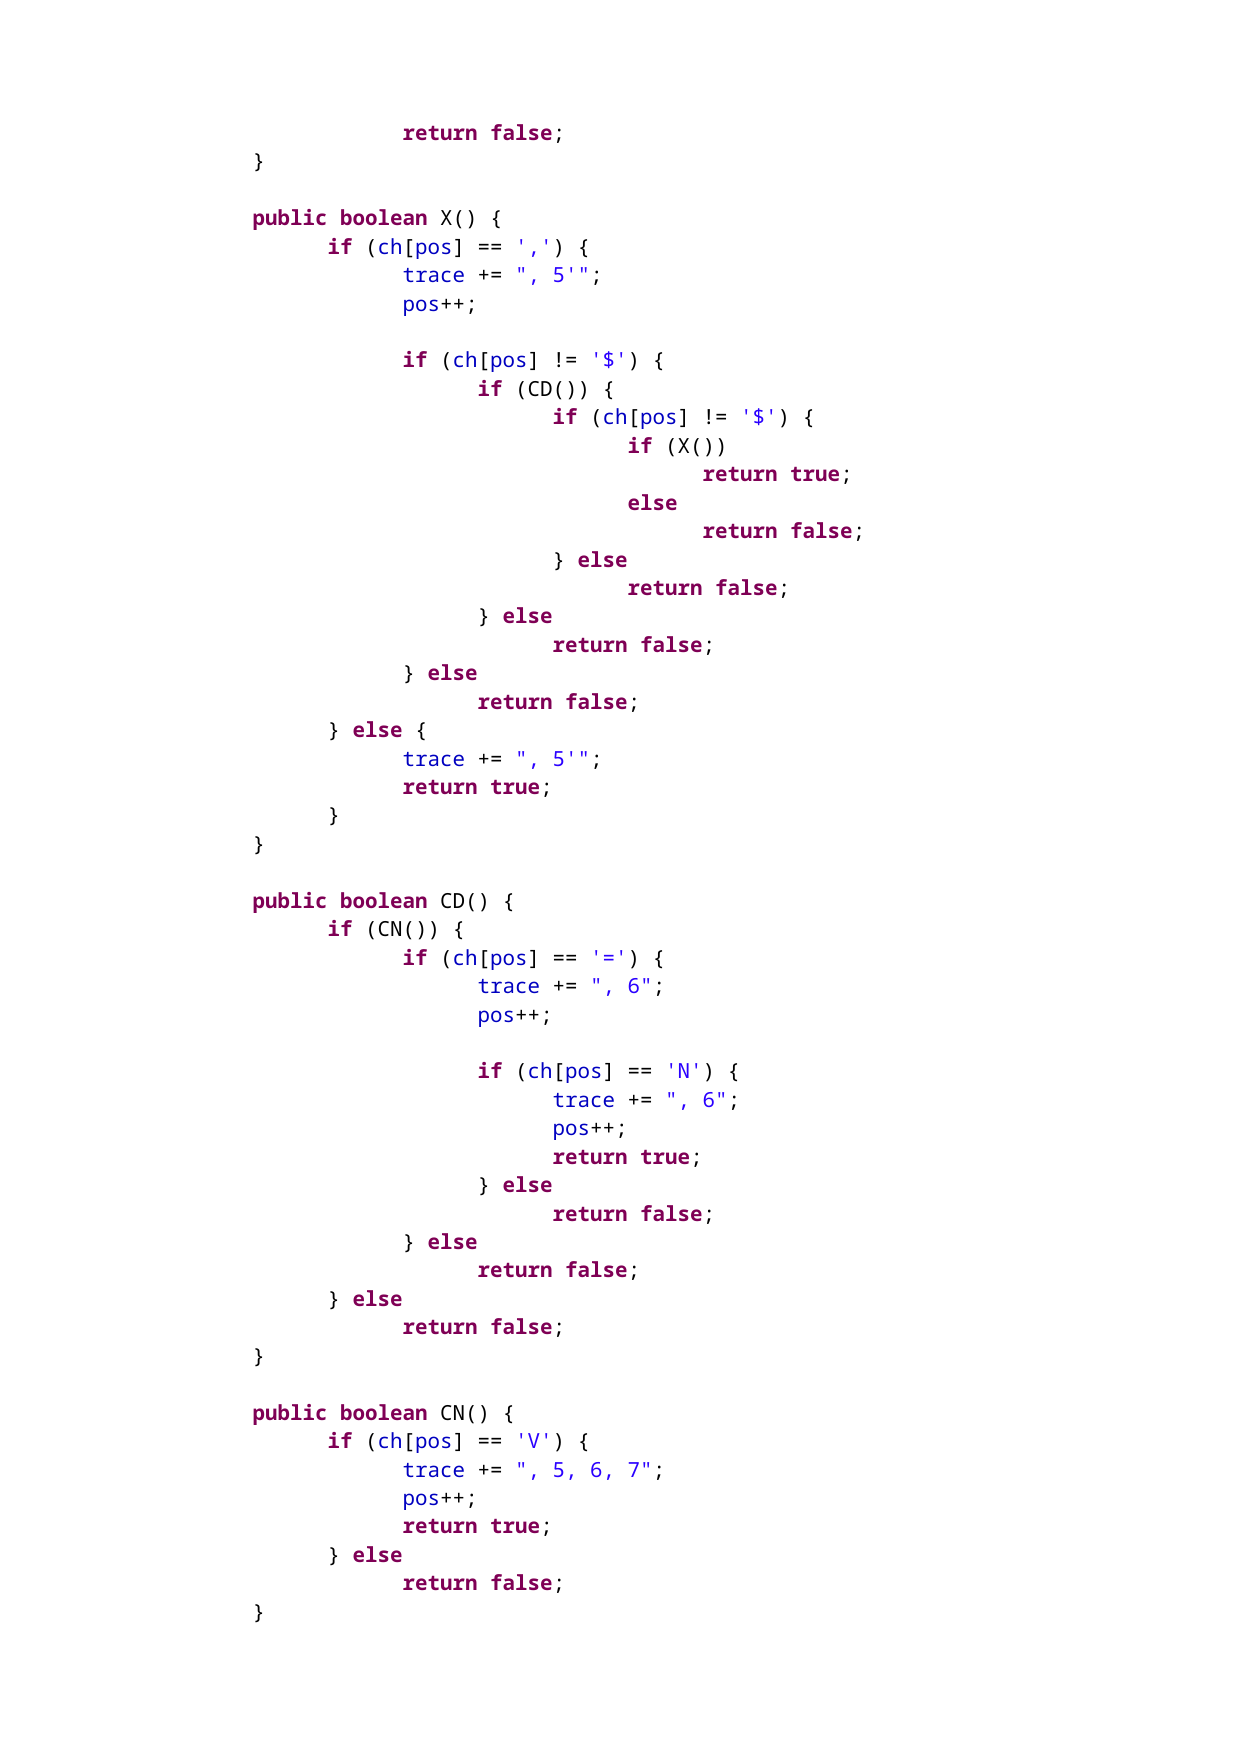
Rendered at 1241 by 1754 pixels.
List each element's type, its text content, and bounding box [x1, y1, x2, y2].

text if (ch[pos] == 'N') { [177, 1057, 1152, 1085]
text public boolean CN() { [177, 1398, 1152, 1426]
text pos++; [177, 289, 1152, 317]
text if (CD()) { [177, 374, 1152, 402]
text trace += ", 5'"; [177, 260, 1152, 289]
text pos++; [177, 1000, 1152, 1028]
text return true; [177, 1142, 1152, 1170]
text return false; [177, 516, 1152, 545]
text } [177, 829, 1152, 857]
text public boolean X() { [177, 203, 1152, 232]
text return false; [177, 573, 1152, 602]
text } else [177, 1170, 1152, 1199]
text pos++; [177, 1113, 1152, 1142]
text else [177, 488, 1152, 516]
text return false; [177, 118, 1152, 147]
text if (ch[pos] != '$') { [177, 346, 1152, 374]
text trace += ", 6"; [177, 1085, 1152, 1113]
text return false; [177, 1199, 1152, 1227]
text trace += ", 5'"; [177, 744, 1152, 772]
text } [177, 1341, 1152, 1369]
text } else [177, 658, 1152, 687]
text } else [177, 545, 1152, 573]
text } else [177, 1284, 1152, 1312]
text if (ch[pos] != '$') { [177, 402, 1152, 431]
text } else { [177, 715, 1152, 744]
text trace += ", 5, 6, 7"; [177, 1455, 1152, 1483]
text } else [177, 1227, 1152, 1256]
text } [177, 1597, 1152, 1625]
text return false; [177, 1312, 1152, 1341]
text pos++; [177, 1483, 1152, 1512]
text public boolean CD() { [177, 886, 1152, 914]
text if (ch[pos] == '=') { [177, 943, 1152, 971]
text return false; [177, 1568, 1152, 1597]
text if (ch[pos] == ',') { [177, 232, 1152, 260]
text return true; [177, 459, 1152, 488]
text } else [177, 1540, 1152, 1568]
text if (ch[pos] == 'V') { [177, 1426, 1152, 1455]
text } [177, 801, 1152, 829]
text if (X()) [177, 431, 1152, 459]
text return false; [177, 630, 1152, 658]
text return false; [177, 1256, 1152, 1284]
text return true; [177, 772, 1152, 801]
text return true; [177, 1512, 1152, 1540]
text trace += ", 6"; [177, 971, 1152, 1000]
text return false; [177, 687, 1152, 715]
text } [177, 147, 1152, 175]
text } else [177, 602, 1152, 630]
text if (CN()) { [177, 914, 1152, 943]
